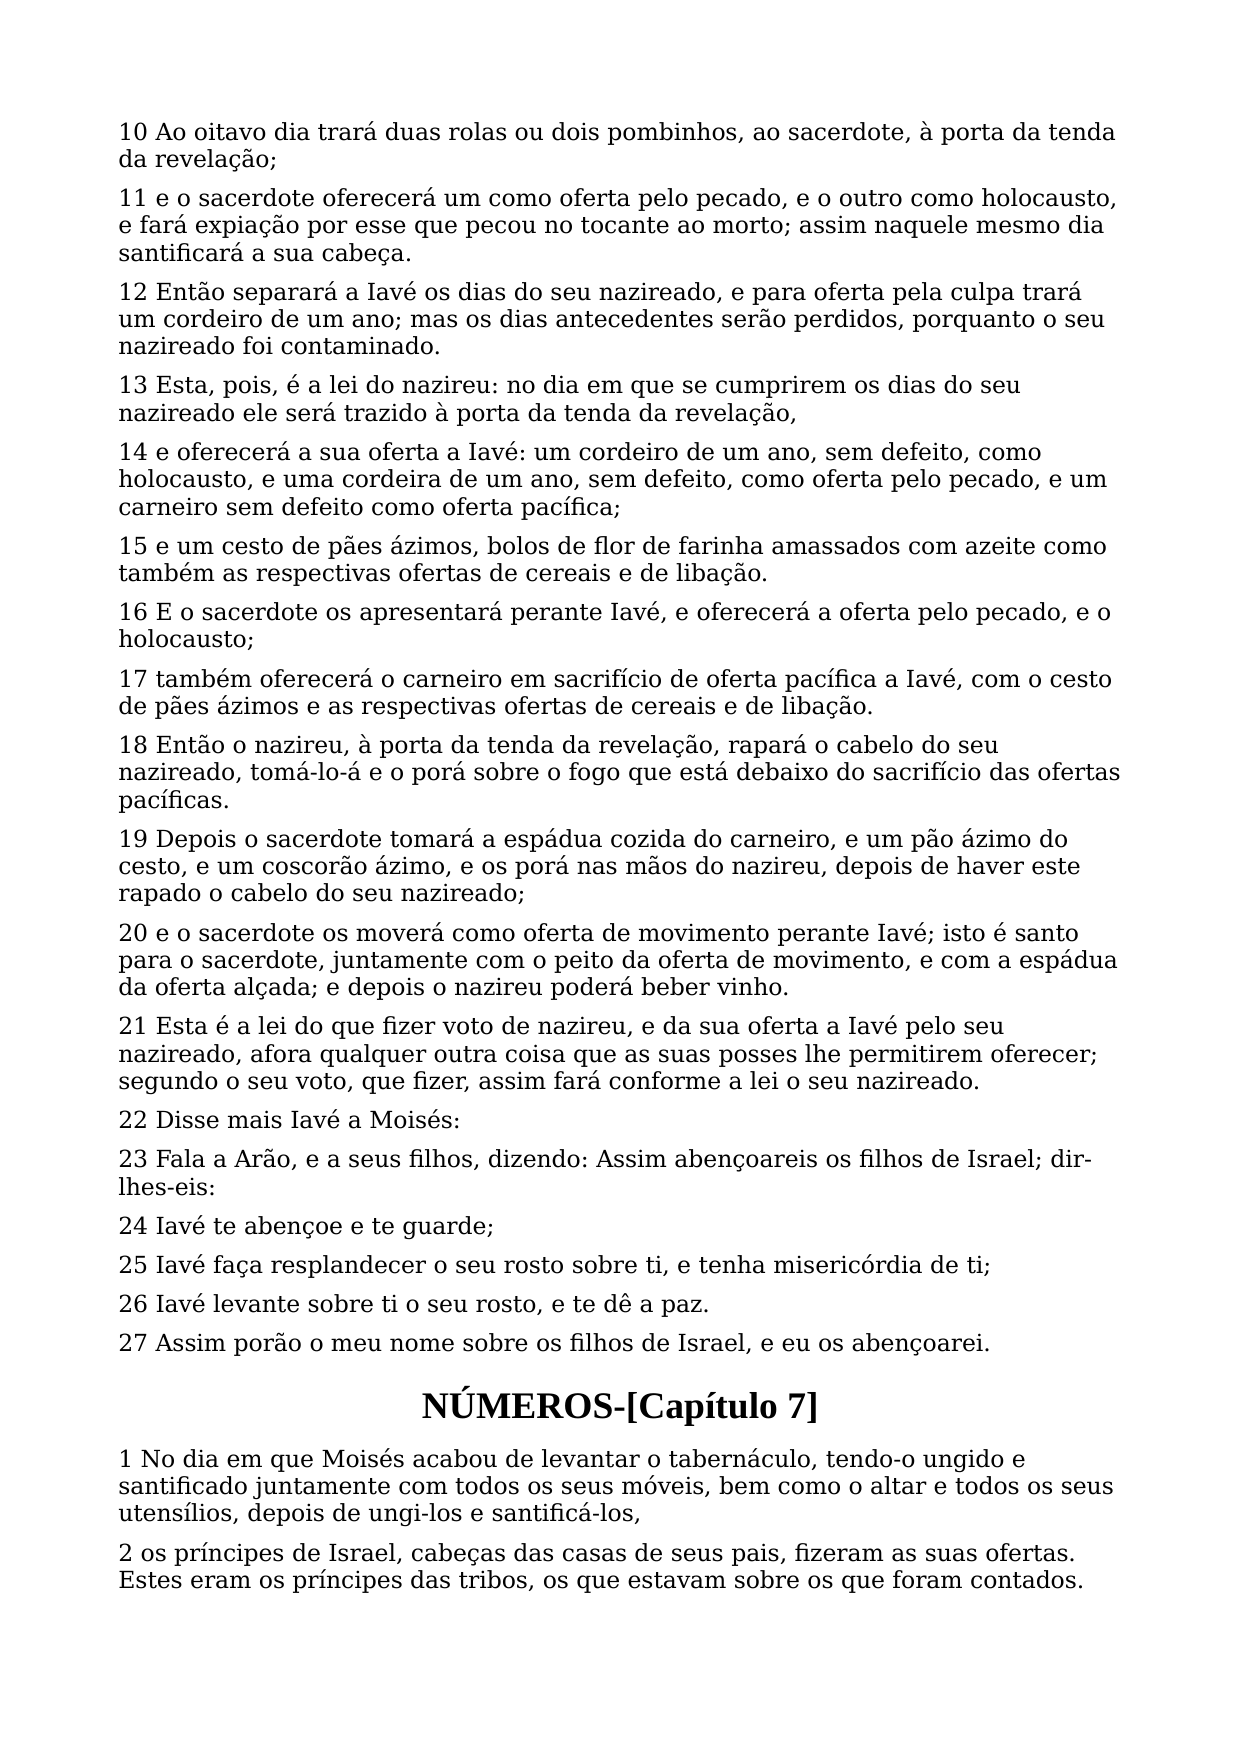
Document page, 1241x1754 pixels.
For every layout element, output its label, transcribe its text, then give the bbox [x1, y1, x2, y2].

text 2 os príncipes de Israel, cabeças das casas de seus pais, fizeram as suas ofertas. Estes eram os príncipes das tribos, os que estavam sobre os que foram contados. [118, 1539, 1122, 1594]
subtitle NÚMEROS-[Capítulo 7] [118, 1384, 1122, 1427]
text 27 Assim porão o meu nome sobre os filhos de Israel, e eu os abençoarei. [118, 1330, 1122, 1357]
text 19 Depois o sacerdote tomará a espádua cozida do carneiro, e um pão ázimo do cesto, e um coscorão ázimo, e os porá nas mãos do nazireu, depois de haver este rapado o cabelo do seu nazireado; [118, 825, 1122, 907]
text 17 também oferecerá o carneiro em sacrifício de oferta pacífica a Iavé, com o cesto de pães ázimos e as respectivas ofertas de cereais e de libação. [118, 665, 1122, 720]
text 13 Esta, pois, é a lei do nazireu: no dia em que se cumprirem os dias do seu nazireado ele será trazido à porta da tenda da revelação, [118, 372, 1122, 427]
text 12 Então separará a Iavé os dias do seu nazireado, e para oferta pela culpa trará um cordeiro de um ano; mas os dias antecedentes serão perdidos, porquanto o seu nazireado foi contaminado. [118, 278, 1122, 360]
text 21 Esta é a lei do que fizer voto de nazireu, e da sua oferta a Iavé pelo seu nazireado, afora qualquer outra coisa que as suas posses lhe permitirem oferecer; segundo o seu voto, que fizer, assim fará conforme a lei o seu nazireado. [118, 1013, 1122, 1095]
text 11 e o sacerdote oferecerá um como oferta pelo pecado, e o outro como holocausto, e fará expiação por esse que pecou no tocante ao morto; assim naquele mesmo dia santificará a sua cabeça. [118, 184, 1122, 266]
text 22 Disse mais Iavé a Moisés: [118, 1107, 1122, 1134]
text 18 Então o nazireu, à porta da tenda da revelação, rapará o cabelo do seu nazireado, tomá-lo-á e o porá sobre o fogo que está debaixo do sacrifício das ofertas pacíficas. [118, 732, 1122, 813]
text 10 Ao oitavo dia trará duas rolas ou dois pombinhos, ao sacerdote, à porta da tenda da revelação; [118, 118, 1122, 173]
text 24 Iavé te abençoe e te guarde; [118, 1212, 1122, 1239]
text 26 Iavé levante sobre ti o seu rosto, e te dê a paz. [118, 1291, 1122, 1318]
text 20 e o sacerdote os moverá como oferta de movimento perante Iavé; isto é santo para o sacerdote, juntamente com o peito da oferta de movimento, e com a espádua da oferta alçada; e depois o nazireu poderá beber vinho. [118, 919, 1122, 1001]
text 1 No dia em que Moisés acabou de levantar o tabernáculo, tendo-o ungido e santificado juntamente com todos os seus móveis, bem como o altar e todos os seus utensílios, depois de ungi-los e santificá-los, [118, 1445, 1122, 1527]
text 16 E o sacerdote os apresentará perante Iavé, e oferecerá a oferta pelo pecado, e o holocausto; [118, 599, 1122, 653]
text 25 Iavé faça resplandecer o seu rosto sobre ti, e tenha misericórdia de ti; [118, 1251, 1122, 1279]
text 14 e oferecerá a sua oferta a Iavé: um cordeiro de um ano, sem defeito, como holocausto, e uma cordeira de um ano, sem defeito, como oferta pelo pecado, e um carneiro sem defeito como oferta pacífica; [118, 438, 1122, 520]
text 15 e um cesto de pães ázimos, bolos de flor de farinha amassados com azeite como também as respectivas ofertas de cereais e de libação. [118, 532, 1122, 587]
text 23 Fala a Arão, e a seus filhos, dizendo: Assim abençoareis os filhos de Israel; dir-lhes-eis: [118, 1146, 1122, 1200]
